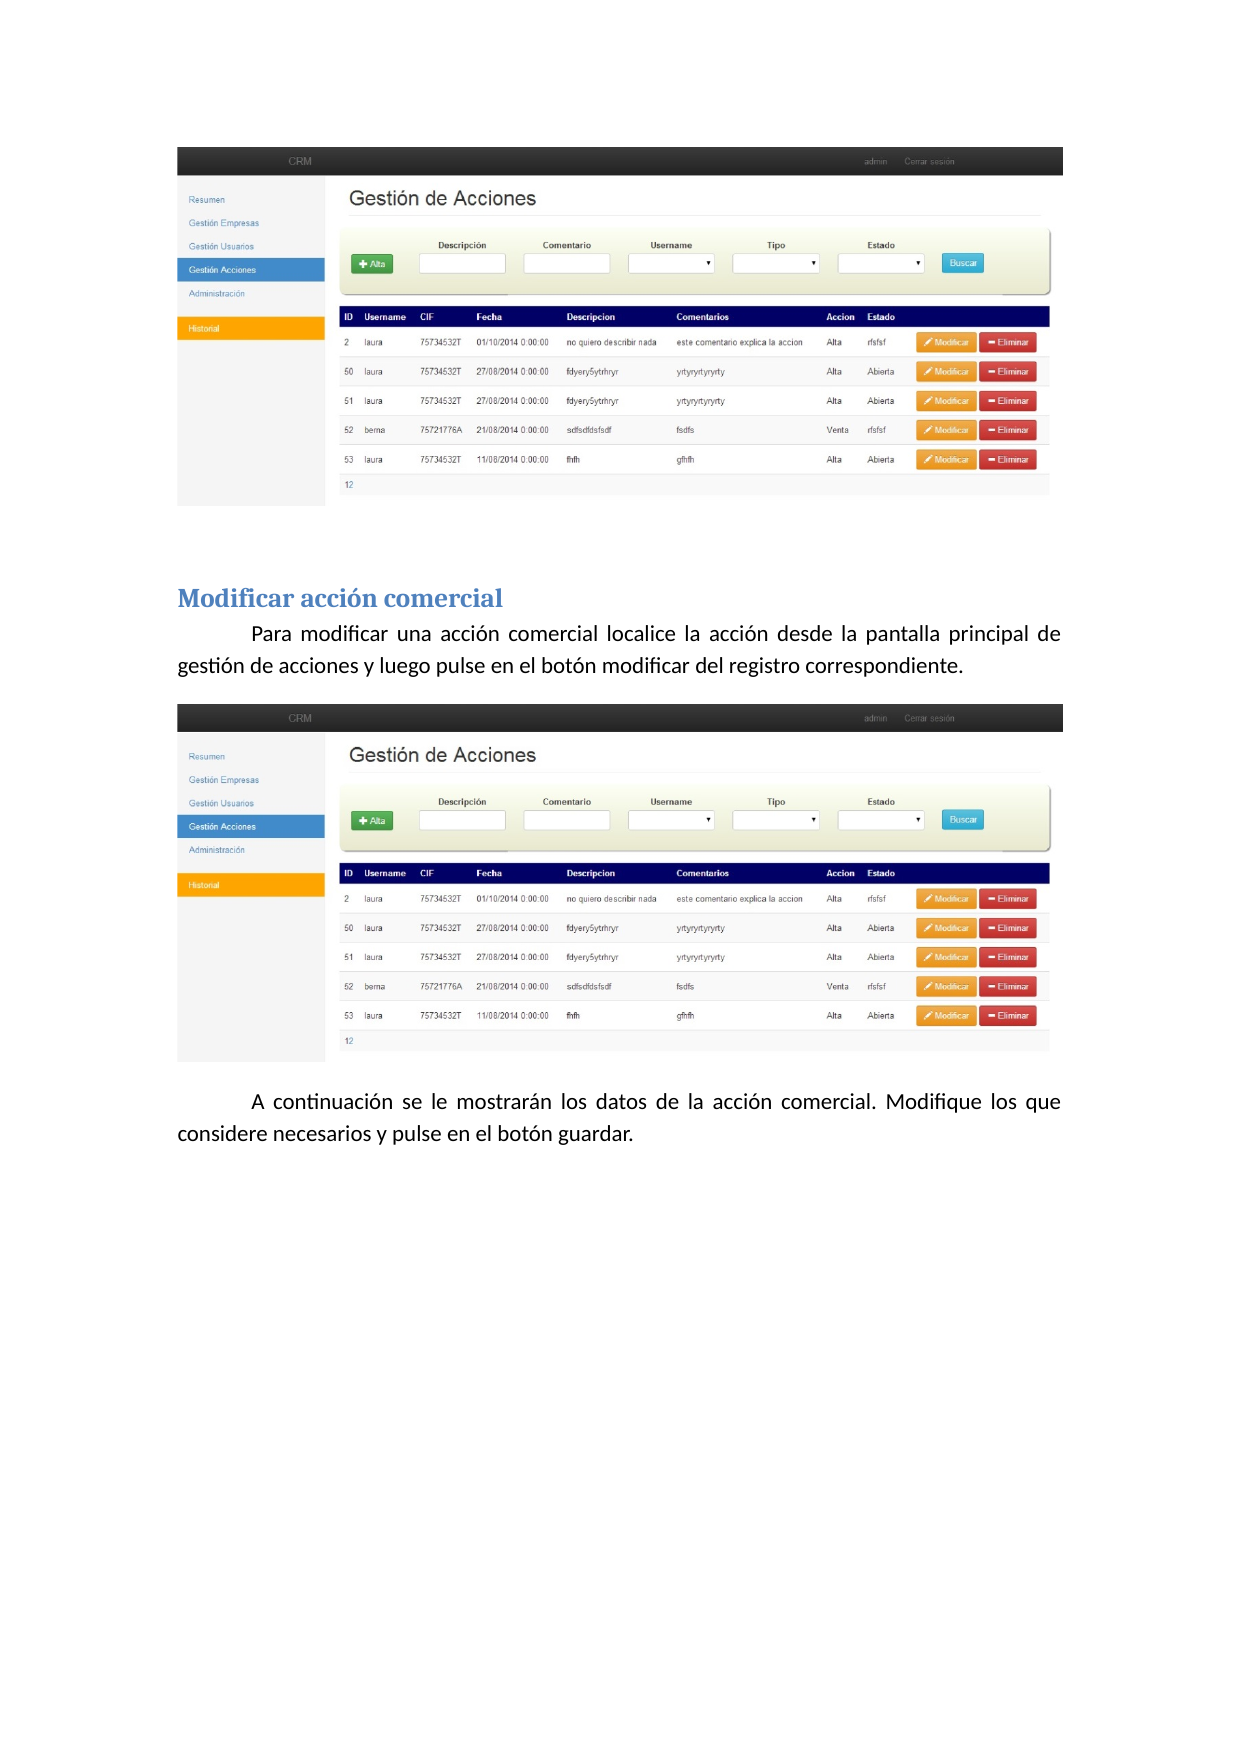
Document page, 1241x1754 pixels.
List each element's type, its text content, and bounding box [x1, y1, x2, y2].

text Para modificar una acción comercial localice la acción desde la pantalla principal de gestión de acciones y luego pulse en el botón modificar del registro correspondiente. [177, 619, 1063, 679]
picture [177, 704, 1063, 1062]
subtitle Modificar acción comercial [177, 583, 1063, 614]
text A continuación se le mostrarán los datos de la acción comercial. Modifique los que considere necesarios y pulse en el botón guardar. [177, 1087, 1063, 1147]
picture [177, 147, 1063, 506]
